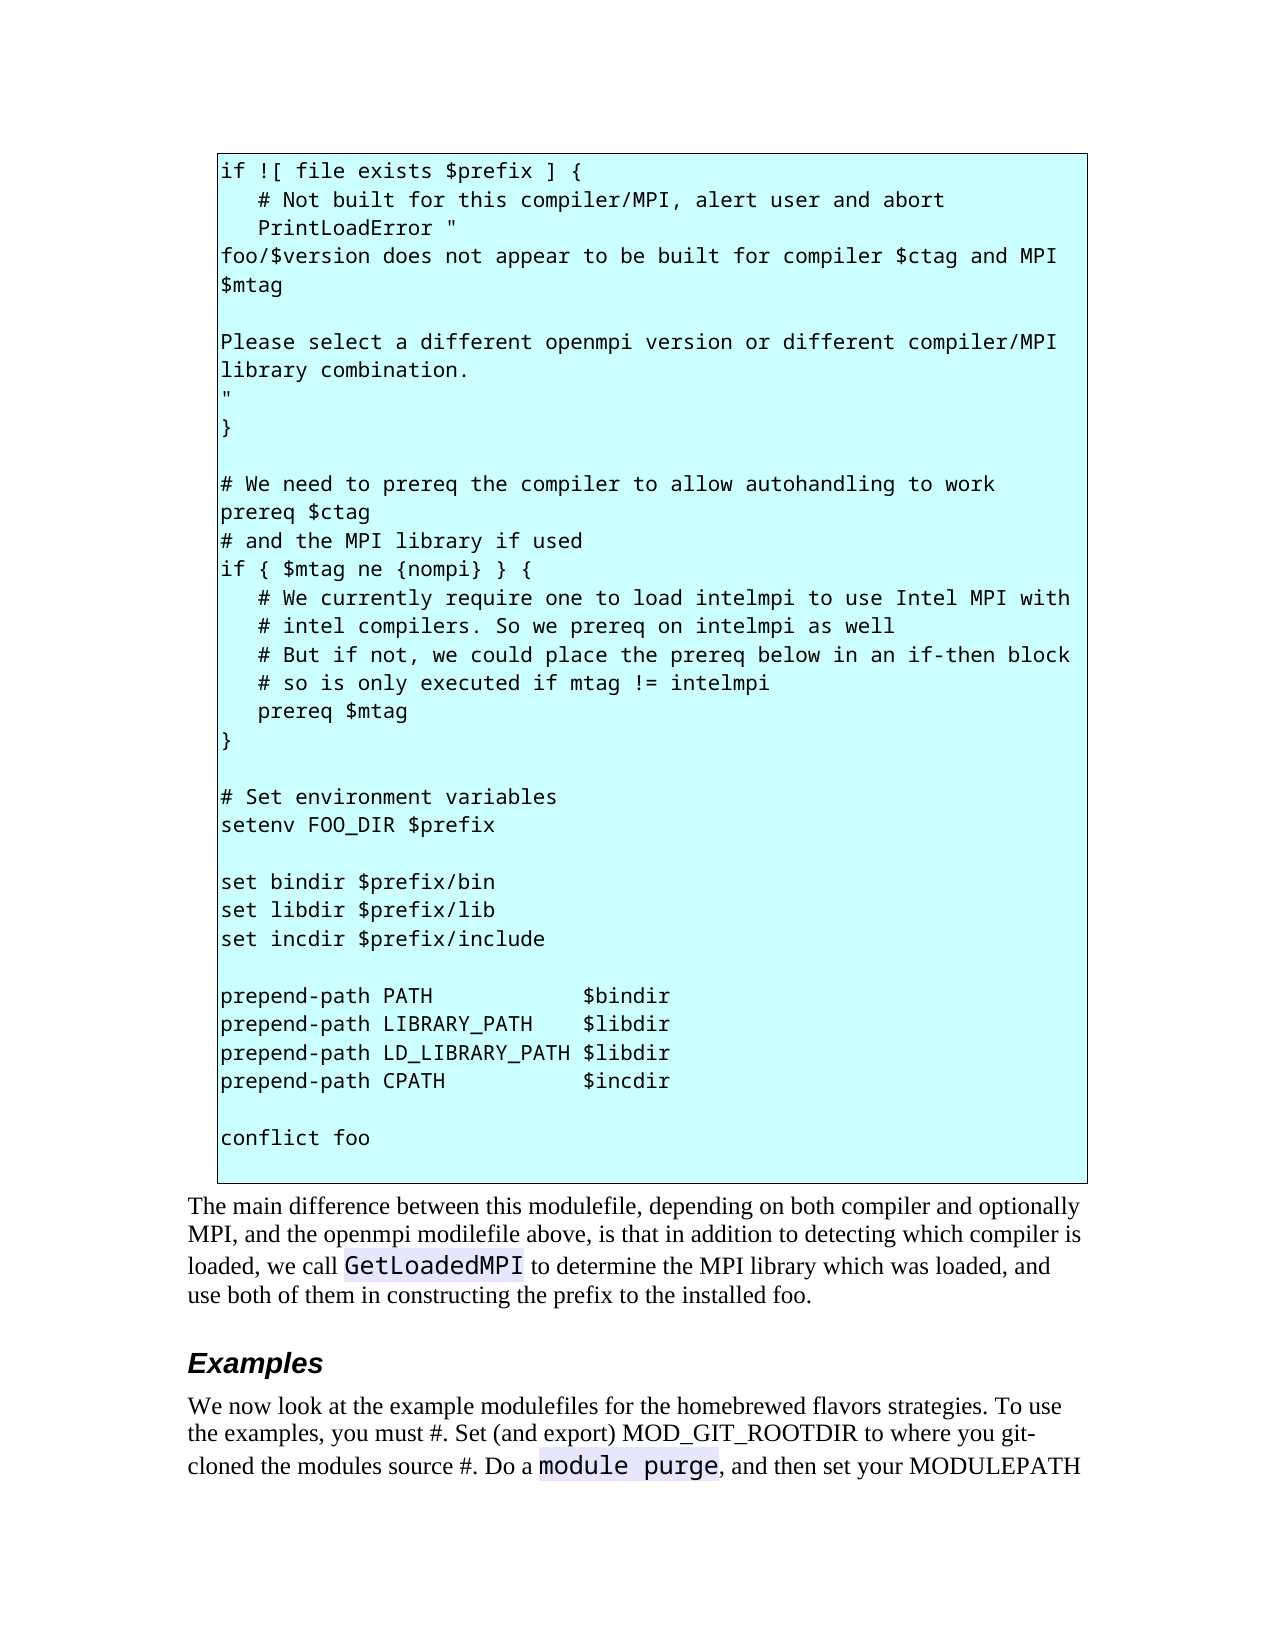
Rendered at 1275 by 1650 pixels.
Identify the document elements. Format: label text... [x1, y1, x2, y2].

text The main difference between this modulefile, depending on both compiler and optionally MPI, and the openmpi modilefile above, is that in addition to detecting which compiler is loaded, we call GetLoadedMPI to determine the MPI library which was loaded, and use both of them in constructing the prefix to the installed foo. [187, 1192, 1087, 1309]
subtitle Examples [187, 1347, 1087, 1379]
text if ![ file exists $prefix ] { # Not built for this compiler/MPI, alert user and abort PrintLoadError " foo/$version does not appear to be built for compiler $ctag and MPI $mtag Please select a different openmpi version or different compiler/MPI library combination. " } # We need to prereq the compiler to allow autohandling to work prereq $ctag # and the MPI library if used if { $mtag ne {nompi} } { # We currently require one to load intelmpi to use Intel MPI with # intel compilers. So we prereq on intelmpi as well # But if not, we could place the prereq below in an if-then block # so is only executed if mtag != intelmpi prereq $mtag } # Set environment variables setenv FOO_DIR $prefix set bindir $prefix/bin set libdir $prefix/lib set incdir $prefix/include prepend-path PATH $bindir prepend-path LIBRARY_PATH $libdir prepend-path LD_LIBRARY_PATH $libdir prepend-path CPATH $incdir conflict foo [218, 154, 1087, 1183]
text We now look at the example modulefiles for the homebrewed flavors strategies. To use the examples, you must #. Set (and export) MOD_GIT_ROOTDIR to where you git-cloned the modules source #. Do a module purge, and then set your MODULEPATH [187, 1392, 1087, 1481]
